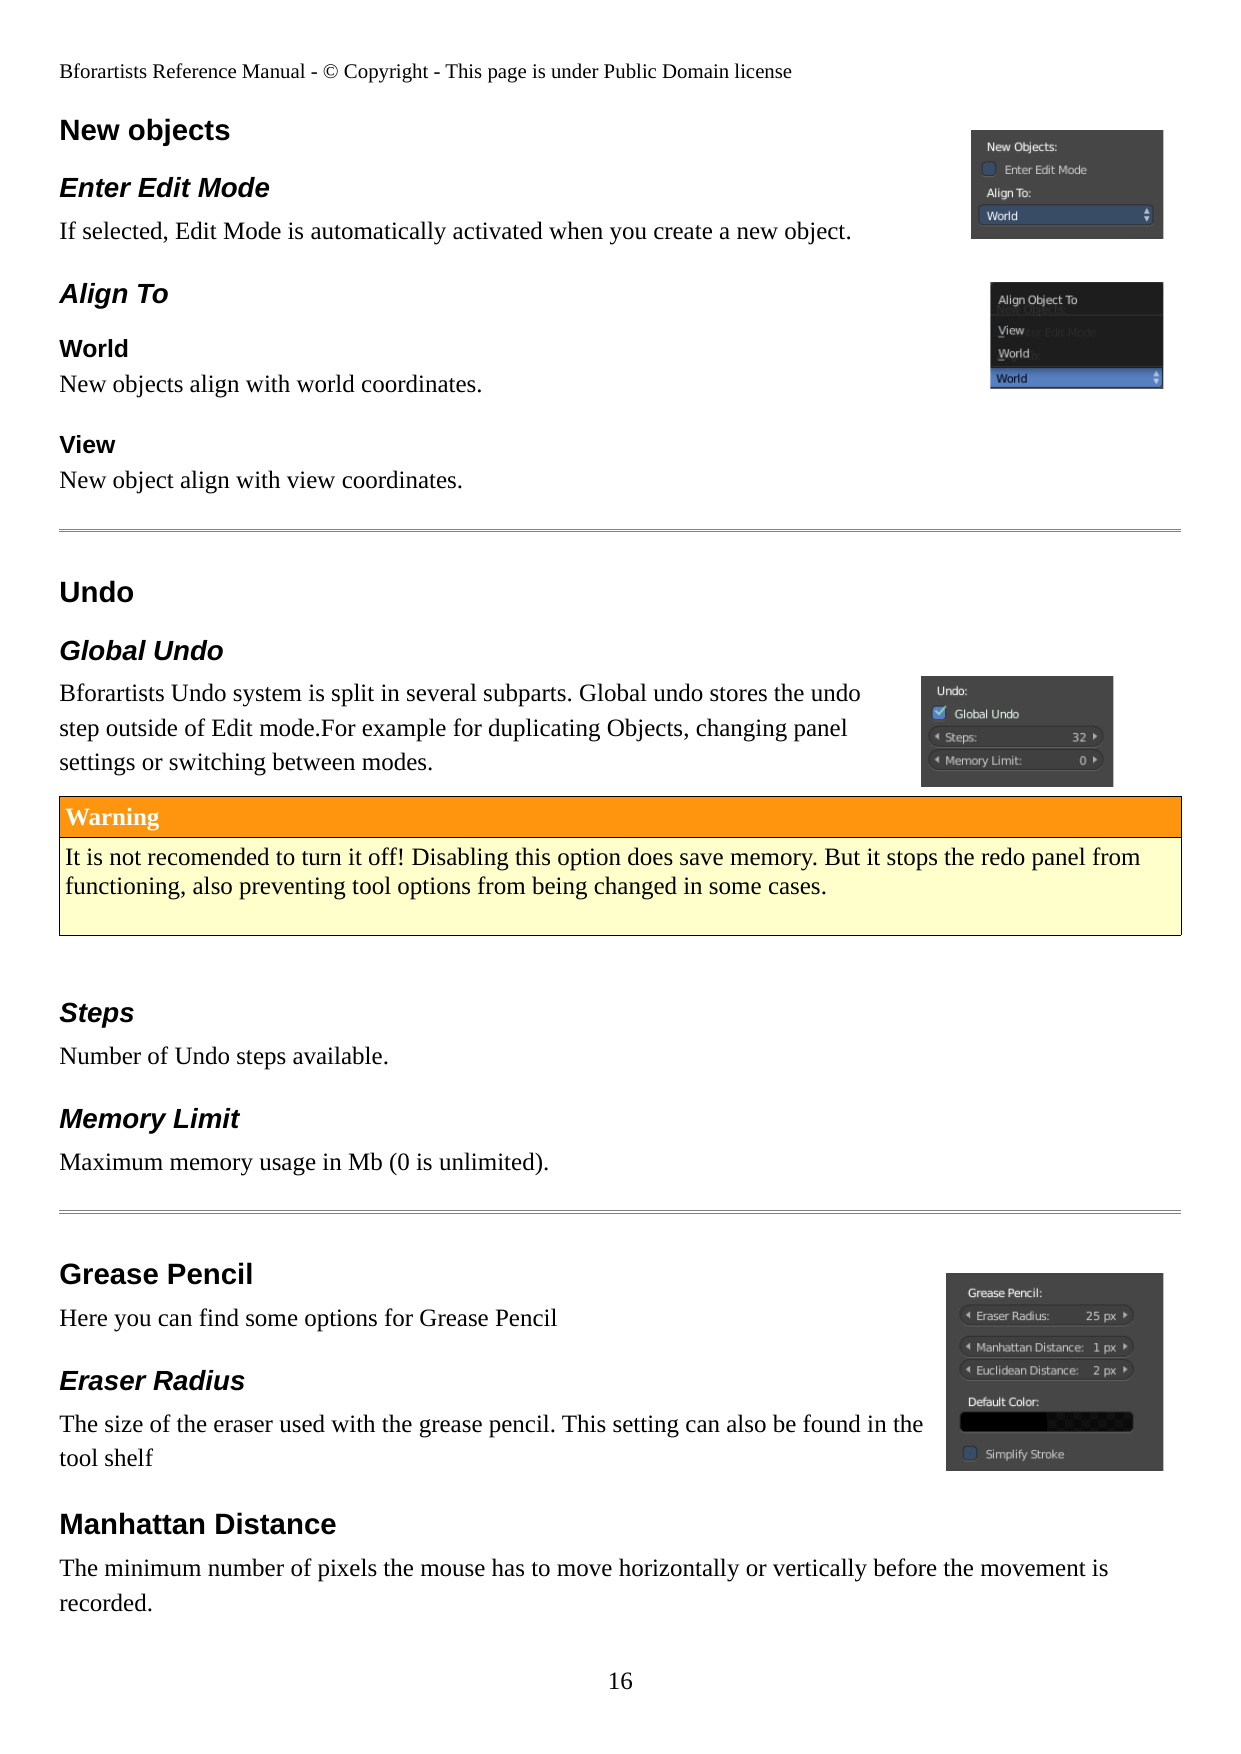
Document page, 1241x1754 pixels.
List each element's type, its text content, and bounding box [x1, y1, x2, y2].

subtitle Grease Pencil [59, 1257, 1181, 1291]
picture [946, 1273, 1164, 1471]
text New objects align with world coordinates. [59, 369, 1181, 398]
table_cell It is not recomended to turn it off! Disabling this option does save memory. But it stops the redo panel from functioning, also preventing tool options from being changed in some cases. [60, 838, 1181, 935]
subtitle Global Undo [59, 634, 1181, 666]
subtitle [1164, 1365, 1181, 1397]
text The minimum number of pixels the mouse has to move horizontally or vertically before the movement is recorded. [59, 1553, 1181, 1617]
picture [971, 130, 1164, 239]
subtitle View [59, 431, 1181, 459]
subtitle [1164, 171, 1181, 203]
text If selected, Edit Mode is automatically activated when you create a new object. [59, 216, 1181, 244]
subtitle New objects [59, 113, 1181, 146]
text The size of the eraser used with the grease pencil. This setting can also be found in the tool shelf [59, 1409, 1181, 1472]
subtitle [1164, 334, 1181, 363]
subtitle Align To [59, 277, 1181, 309]
text Number of Undo steps available. [59, 1041, 1181, 1070]
subtitle Memory Limit [59, 1103, 1181, 1134]
subtitle Eraser Radius [59, 1365, 946, 1397]
subtitle Manhattan Distance [59, 1507, 1181, 1541]
subtitle World [59, 334, 990, 363]
subtitle Steps [59, 997, 1181, 1029]
subtitle Enter Edit Mode [59, 171, 971, 203]
text Maximum memory usage in Mb (0 is unlimited). [59, 1147, 1181, 1176]
picture [921, 676, 1114, 787]
text Bforartists Undo system is split in several subparts. Global undo stores the undo step outside of Edit mode.For example for duplicating Objects, changing panel settings or switching between modes. [59, 678, 921, 776]
table_header Warning [60, 797, 1181, 837]
picture [990, 282, 1164, 389]
text Here you can find some options for Grease Pencil [59, 1303, 946, 1332]
text New object align with view coordinates. [59, 465, 1181, 494]
text [1114, 678, 1181, 776]
subtitle Undo [59, 575, 1181, 609]
